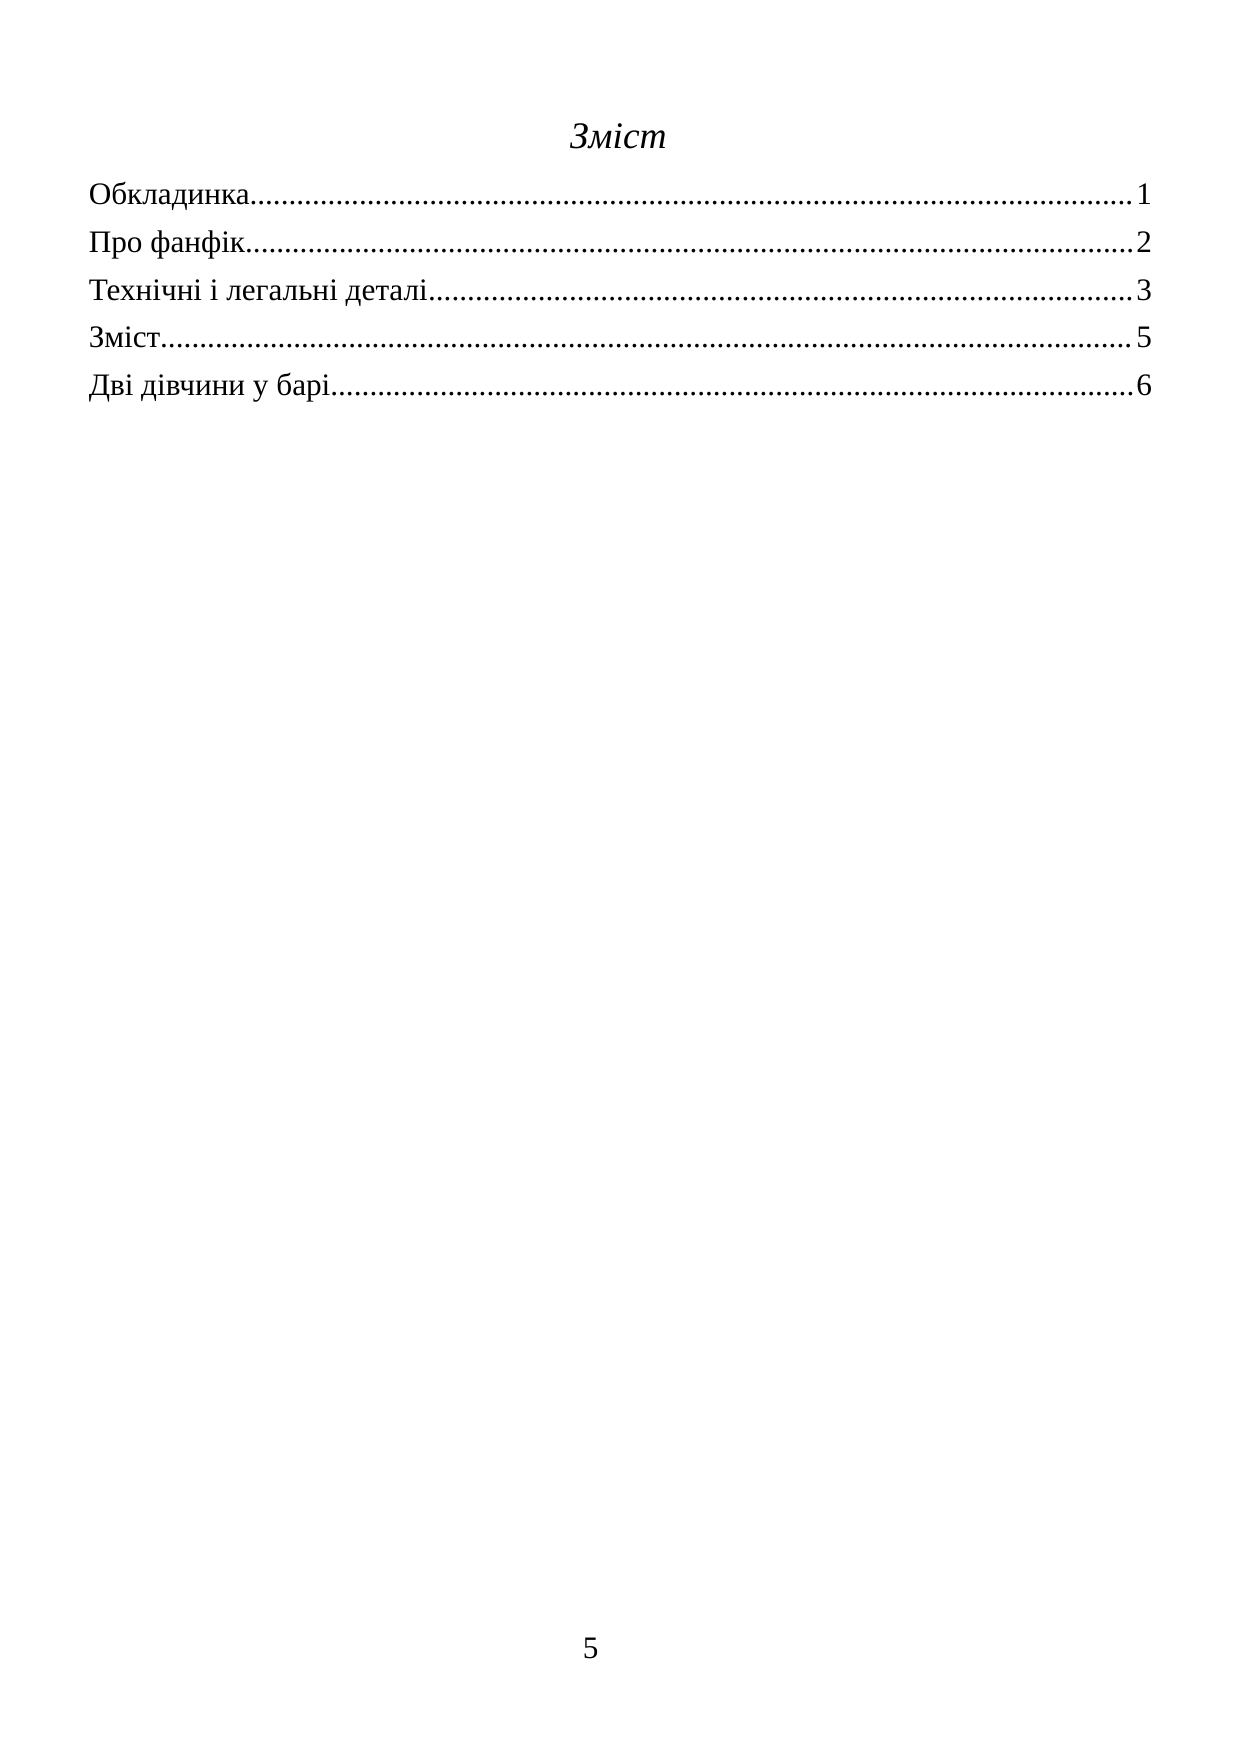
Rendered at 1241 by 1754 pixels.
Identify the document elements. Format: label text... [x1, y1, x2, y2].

text Зміст 5 [88, 318, 1152, 354]
text Про фанфік 2 [88, 223, 1152, 259]
subtitle Зміст [88, 113, 1152, 157]
text Технічні і легальні деталі 3 [88, 271, 1152, 307]
text Дві дівчини у барі... 6 [88, 366, 1152, 402]
text Обкладинка 1 [88, 175, 1152, 211]
